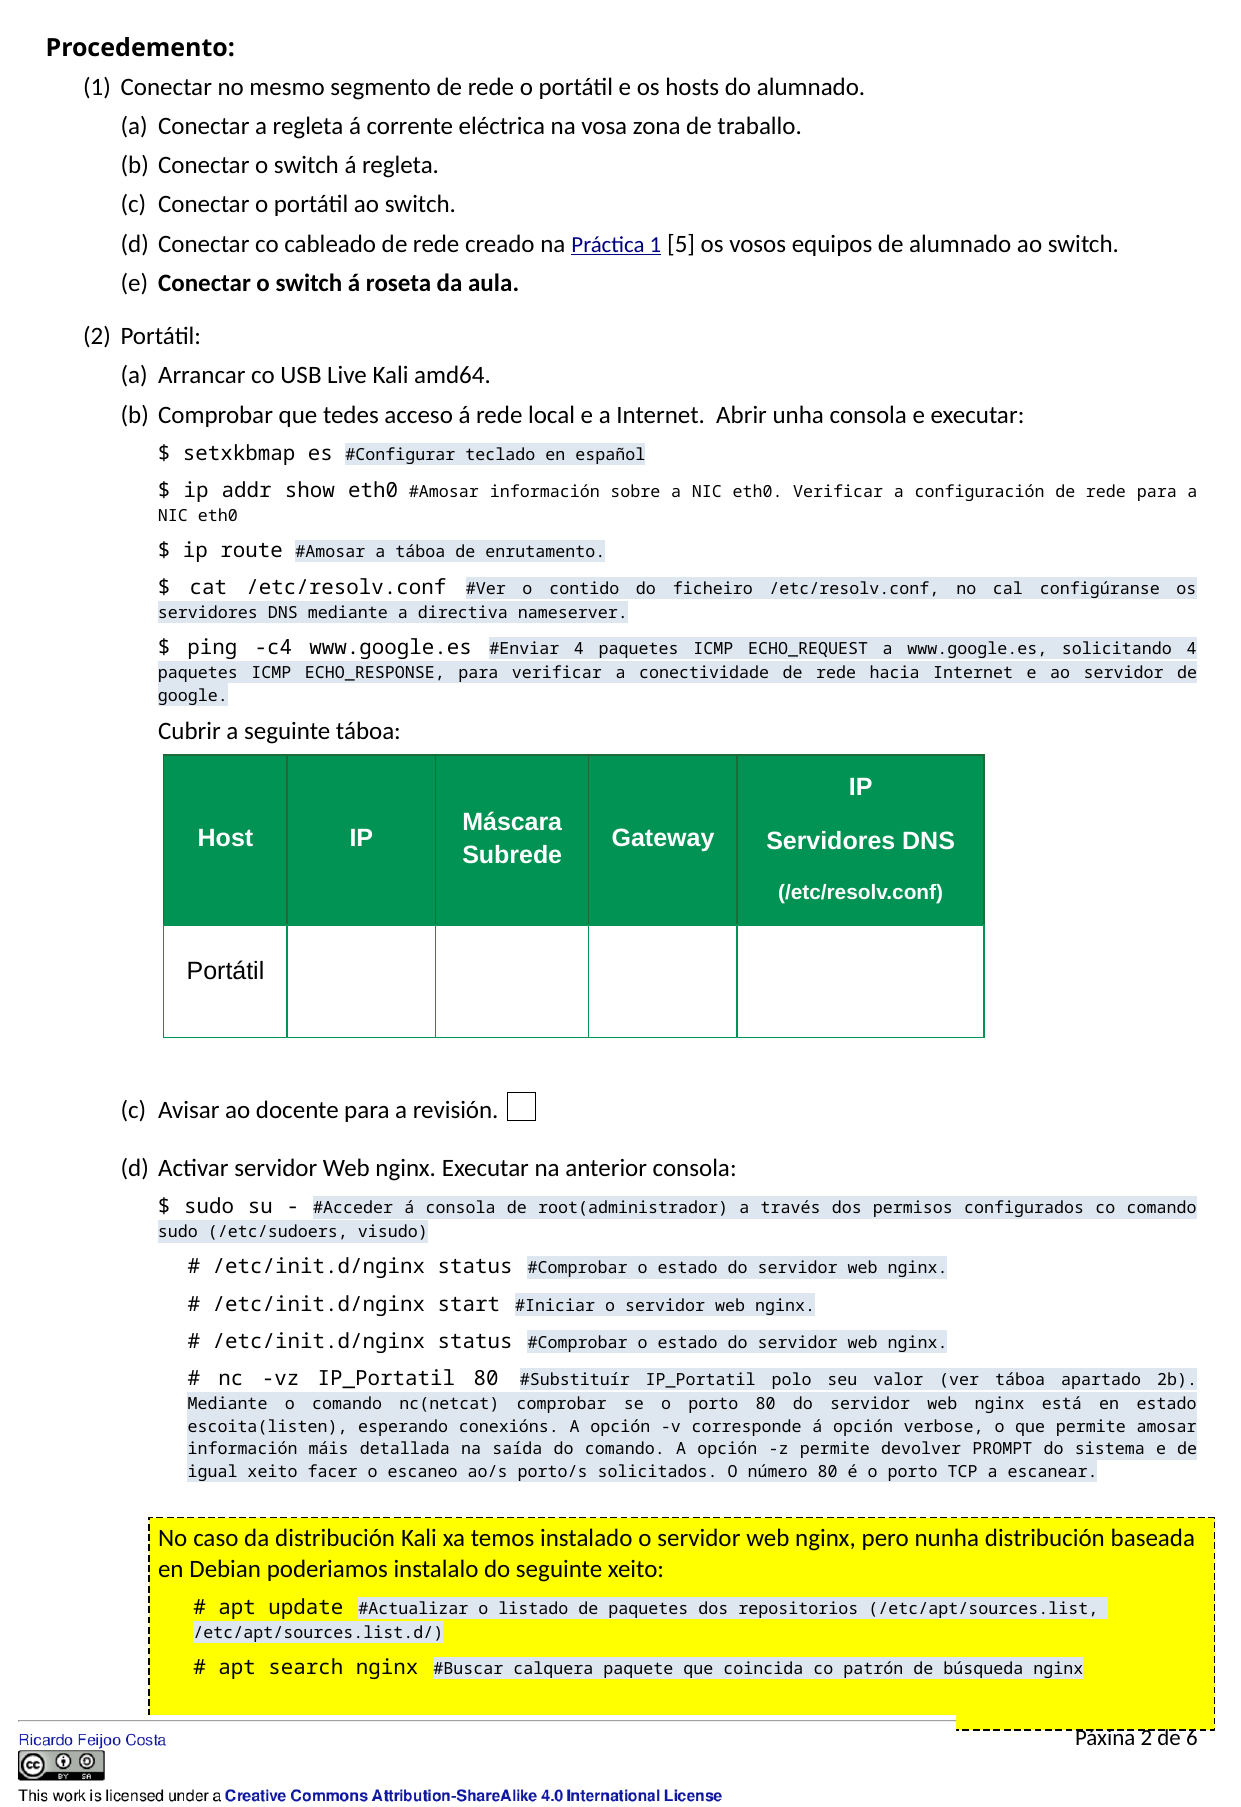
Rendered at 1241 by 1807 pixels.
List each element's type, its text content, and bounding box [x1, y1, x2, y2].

table_header Gateway [589, 756, 736, 924]
list # nc -vz IP_Portatil 80 #Substituír IP_Portatil polo seu valor (ver táboa apartado 2b). Mediante o comando nc(netcat) comprobar se o porto 80 do servidor web nginx está en estado escoita(listen), esperando conexións. A opción -v corresponde á opción verbose, o que permite amosar información máis detallada na saída do comando. A opción -z permite devolver PROMPT do sistema e de igual xeito facer o escaneo ao/s porto/s solicitados. O número 80 é o porto TCP a escanear. [152, 1363, 1197, 1482]
table_cell Portátil [164, 926, 286, 1036]
list $ cat /etc/resolv.conf #Ver o contido do ficheiro /etc/resolv.conf, no cal configúranse os servidores DNS mediante a directiva nameserver. [122, 572, 1197, 623]
list Conectar co cableado de rede creado na Práctica 1 [5] os vosos equipos de alumnado ao switch. [120, 228, 1197, 258]
list No caso da distribución Kali xa temos instalado o servidor web nginx, pero nunha distribución baseada en Debian poderiamos instalalo do seguinte xeito: [120, 1523, 1197, 1584]
text Procedemento: [45, 30, 1197, 64]
list # apt update #Actualizar o listado de paquetes dos repositorios (/etc/apt/sources.list, /etc/apt/sources.list.d/) [158, 1592, 1197, 1643]
table_cell [589, 926, 736, 1036]
table_header Máscara Subrede [436, 756, 588, 924]
list # apt search nginx #Buscar calquera paquete que coincida co patrón de búsqueda nginx [158, 1652, 1197, 1681]
list # /etc/init.d/nginx status #Comprobar o estado do servidor web nginx. [152, 1326, 1197, 1354]
list Arrancar co USB Live Kali amd64. [120, 359, 1197, 390]
list Avisar ao docente para a revisión. [120, 1094, 1197, 1125]
list Conectar a regleta á corrente eléctrica na vosa zona de traballo. [120, 110, 1197, 141]
table_header IP Servidores DNS (/etc/resolv.conf) [738, 756, 983, 924]
list $ setxkbmap es #Configurar teclado en español [122, 438, 1197, 466]
list Conectar o portátil ao switch. [120, 188, 1197, 219]
list Conectar o switch á roseta da aula. [120, 267, 1197, 298]
list # /etc/init.d/nginx status #Comprobar o estado do servidor web nginx. [152, 1252, 1197, 1280]
list Activar servidor Web nginx. Executar na anterior consola: [120, 1152, 1197, 1183]
table_cell [738, 926, 983, 1036]
table_cell [288, 926, 435, 1036]
list $ sudo su - #Acceder á consola de root(administrador) a través dos permisos configurados co comando sudo (/etc/sudoers, visudo) [122, 1192, 1197, 1243]
table_cell [436, 926, 588, 1036]
table_header IP [288, 756, 435, 924]
list $ ip addr show eth0 #Amosar información sobre a NIC eth0. Verificar a configuración de rede para a NIC eth0 [122, 475, 1197, 526]
list $ ip route #Amosar a táboa de enrutamento. [122, 535, 1197, 563]
table_header Host [164, 756, 286, 924]
list $ ping -c4 www.google.es #Enviar 4 paquetes ICMP ECHO_REQUEST a www.google.es, solicitando 4 paquetes ICMP ECHO_RESPONSE, para verificar a conectividade de rede hacia Internet e ao servidor de google. [122, 632, 1197, 706]
list Comprobar que tedes acceso á rede local e a Internet. Abrir unha consola e executar: [120, 399, 1197, 429]
list Portátil: [83, 320, 1197, 351]
list Cubrir a seguinte táboa: [120, 715, 1197, 745]
list Conectar o switch á regleta. [120, 149, 1197, 180]
list # /etc/init.d/nginx start #Iniciar o servidor web nginx. [152, 1289, 1197, 1317]
list Conectar no mesmo segmento de rede o portátil e os hosts do alumnado. [83, 71, 1197, 101]
picture [8, 1715, 957, 1806]
